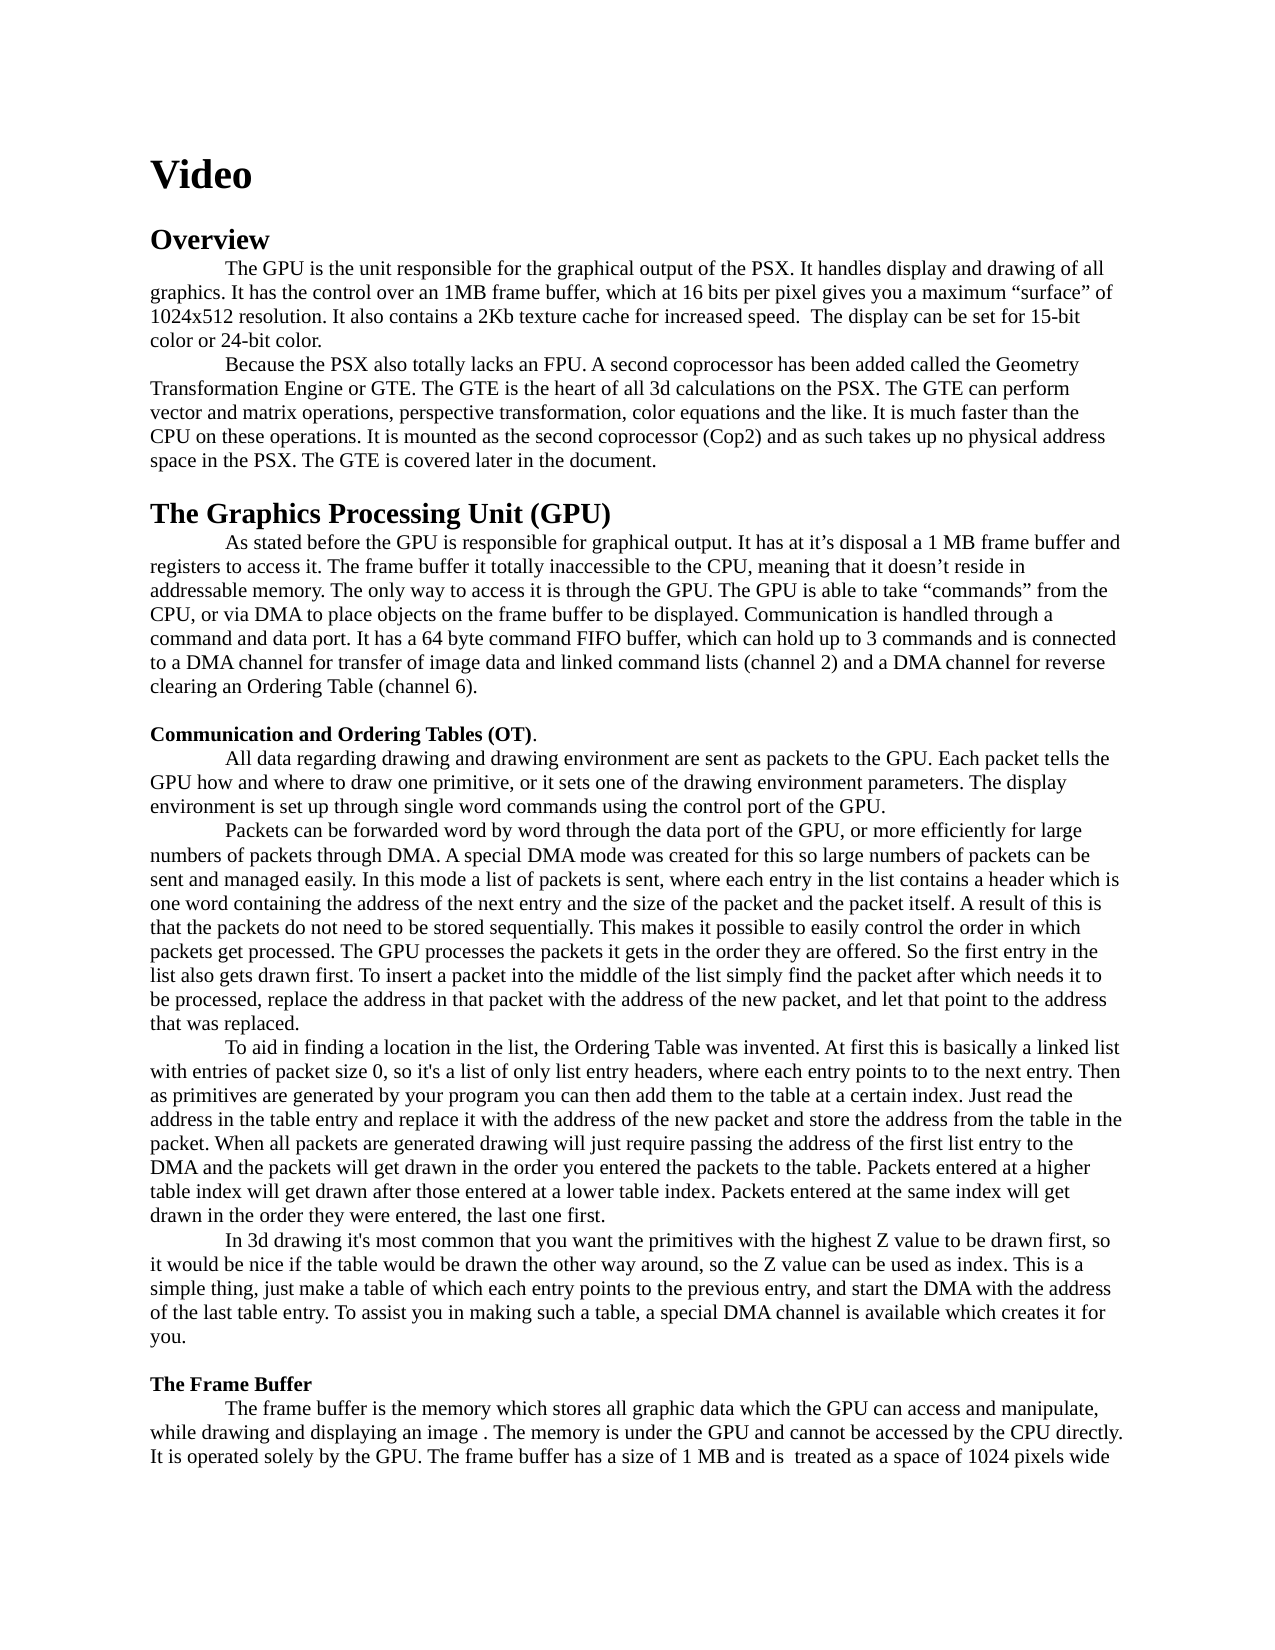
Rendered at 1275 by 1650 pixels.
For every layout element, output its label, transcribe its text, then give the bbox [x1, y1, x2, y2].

text The Graphics Processing Unit (GPU) [150, 496, 1125, 530]
text To aid in finding a location in the list, the Ordering Table was invented. At first this is basically a linked list with entries of packet size 0, so it's a list of only list entry headers, where each entry points to to the next entry. Then as primitives are generated by your program you can then add them to the table at a certain index. Just read the address in the table entry and replace it with the address of the new packet and store the address from the table in the packet. When all packets are generated drawing will just require passing the address of the first list entry to the DMA and the packets will get drawn in the order you entered the packets to the table. Packets entered at a higher table index will get drawn after those entered at a lower table index. Packets entered at the same index will get drawn in the order they were entered, the last one first. [150, 1035, 1125, 1227]
text The frame buffer is the memory which stores all graphic data which the GPU can access and manipulate, while drawing and displaying an image . The memory is under the GPU and cannot be accessed by the CPU directly. It is operated solely by the GPU. The frame buffer has a size of 1 MB and is treated as a space of 1024 pixels wide [150, 1396, 1125, 1468]
text Communication and Ordering Tables (OT). [150, 722, 1125, 746]
subtitle Overview [150, 222, 1125, 256]
text The GPU is the unit responsible for the graphical output of the PSX. It handles display and drawing of all graphics. It has the control over an 1MB frame buffer, which at 16 bits per pixel gives you a maximum “surface” of 1024x512 resolution. It also contains a 2Kb texture cache for increased speed. The display can be set for 15-bit color or 24-bit color. [150, 256, 1125, 352]
text In 3d drawing it's most common that you want the primitives with the highest Z value to be drawn first, so it would be nice if the table would be drawn the other way around, so the Z value can be used as index. This is a simple thing, just make a table of which each entry points to the previous entry, and start the DMA with the address of the last table entry. To assist you in making such a table, a special DMA channel is available which creates it for you. [150, 1227, 1125, 1348]
text Packets can be forwarded word by word through the data port of the GPU, or more efficiently for large numbers of packets through DMA. A special DMA mode was created for this so large numbers of packets can be sent and managed easily. In this mode a list of packets is sent, where each entry in the list contains a header which is one word containing the address of the next entry and the size of the packet and the packet itself. A result of this is that the packets do not need to be stored sequentially. This makes it possible to easily control the order in which packets get processed. The GPU processes the packets it gets in the order they are offered. So the first entry in the list also gets drawn first. To insert a packet into the middle of the list simply find the packet after which needs it to be processed, replace the address in that packet with the address of the new packet, and let that point to the address that was replaced. [150, 818, 1125, 1035]
text All data regarding drawing and drawing environment are sent as packets to the GPU. Each packet tells the GPU how and where to draw one primitive, or it sets one of the drawing environment parameters. The display environment is set up through single word commands using the control port of the GPU. [150, 746, 1125, 818]
text Because the PSX also totally lacks an FPU. A second coprocessor has been added called the Geometry Transformation Engine or GTE. The GTE is the heart of all 3d calculations on the PSX. The GTE can perform vector and matrix operations, perspective transformation, color equations and the like. It is much faster than the CPU on these operations. It is mounted as the second coprocessor (Cop2) and as such takes up no physical address space in the PSX. The GTE is covered later in the document. [150, 352, 1125, 472]
text As stated before the GPU is responsible for graphical output. It has at it’s disposal a 1 MB frame buffer and registers to access it. The frame buffer it totally inaccessible to the CPU, meaning that it doesn’t reside in addressable memory. The only way to access it is through the GPU. The GPU is able to take “commands” from the CPU, or via DMA to place objects on the frame buffer to be displayed. Communication is handled through a command and data port. It has a 64 byte command FIFO buffer, which can hold up to 3 commands and is connected to a DMA channel for transfer of image data and linked command lists (channel 2) and a DMA channel for reverse clearing an Ordering Table (channel 6). [150, 530, 1125, 698]
text Video [150, 150, 1125, 198]
subtitle The Frame Buffer [150, 1372, 1125, 1396]
